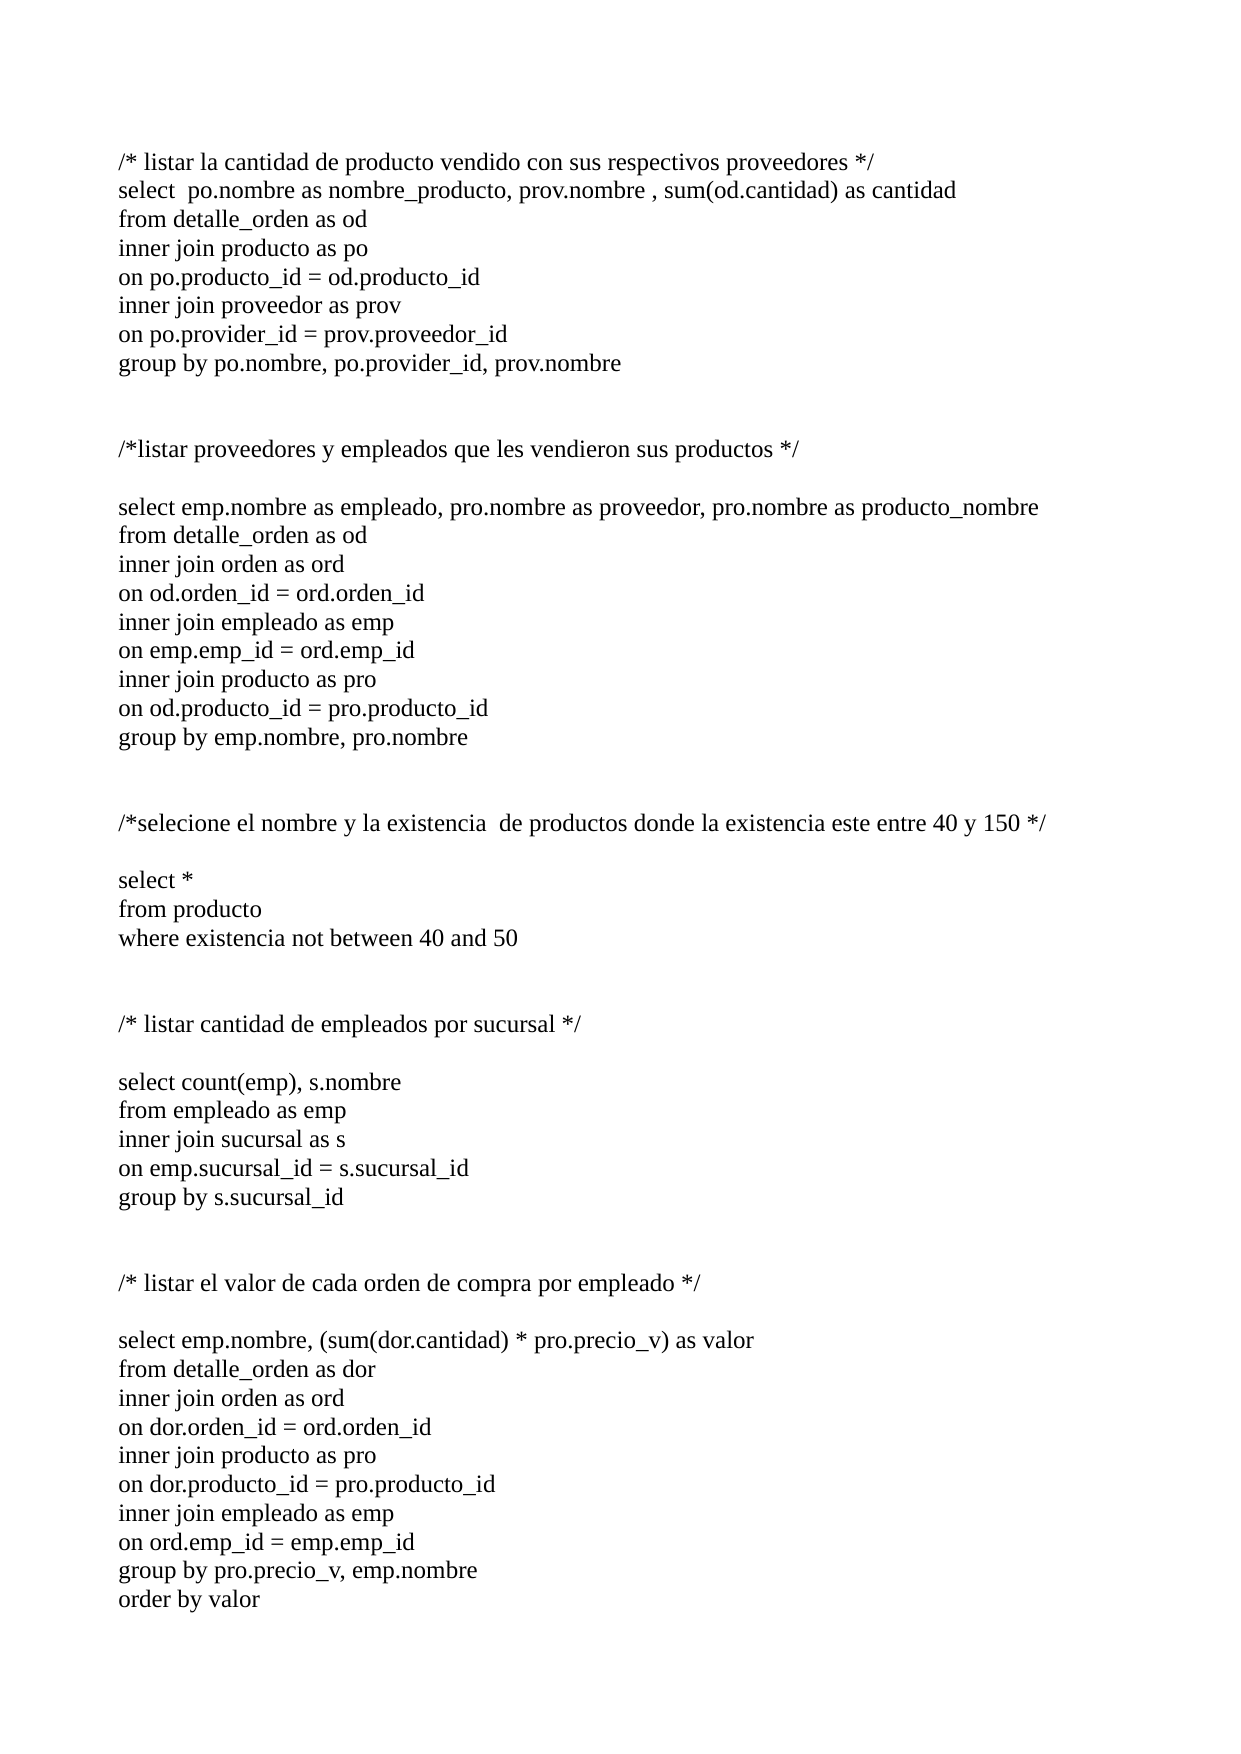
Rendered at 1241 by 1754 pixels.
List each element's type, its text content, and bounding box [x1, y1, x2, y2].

text on od.orden_id = ord.orden_id [118, 578, 1122, 607]
text order by valor [118, 1584, 1122, 1613]
text on od.producto_id = pro.producto_id [118, 693, 1122, 722]
text on dor.producto_id = pro.producto_id [118, 1469, 1122, 1498]
text group by s.sucursal_id [118, 1182, 1122, 1211]
text from detalle_orden as od [118, 204, 1122, 233]
text on ord.emp_id = emp.emp_id [118, 1527, 1122, 1556]
text group by po.nombre, po.provider_id, prov.nombre [118, 348, 1122, 377]
text from detalle_orden as dor [118, 1354, 1122, 1383]
text inner join empleado as emp [118, 607, 1122, 636]
text inner join orden as ord [118, 1383, 1122, 1412]
text on emp.emp_id = ord.emp_id [118, 636, 1122, 664]
text inner join producto as pro [118, 664, 1122, 693]
text on emp.sucursal_id = s.sucursal_id [118, 1153, 1122, 1182]
text from detalle_orden as od [118, 521, 1122, 549]
text select emp.nombre as empleado, pro.nombre as proveedor, pro.nombre as producto_nombre [118, 492, 1122, 521]
text group by emp.nombre, pro.nombre [118, 722, 1122, 751]
text on po.provider_id = prov.proveedor_id [118, 319, 1122, 348]
text where existencia not between 40 and 50 [118, 923, 1122, 952]
text inner join producto as po [118, 233, 1122, 262]
text on po.producto_id = od.producto_id [118, 262, 1122, 291]
text inner join orden as ord [118, 549, 1122, 578]
text select * [118, 866, 1122, 894]
text on dor.orden_id = ord.orden_id [118, 1412, 1122, 1441]
text from empleado as emp [118, 1096, 1122, 1124]
text /* listar cantidad de empleados por sucursal */ [118, 1009, 1122, 1038]
text group by pro.precio_v, emp.nombre [118, 1556, 1122, 1584]
text inner join proveedor as prov [118, 291, 1122, 319]
text /*listar proveedores y empleados que les vendieron sus productos */ [118, 434, 1122, 463]
text inner join sucursal as s [118, 1124, 1122, 1153]
text select count(emp), s.nombre [118, 1067, 1122, 1096]
text from producto [118, 894, 1122, 923]
text /* listar la cantidad de producto vendido con sus respectivos proveedores */ [118, 147, 1122, 176]
text select po.nombre as nombre_producto, prov.nombre , sum(od.cantidad) as cantidad [118, 176, 1122, 204]
text inner join producto as pro [118, 1441, 1122, 1469]
text inner join empleado as emp [118, 1498, 1122, 1527]
text /* listar el valor de cada orden de compra por empleado */ [118, 1268, 1122, 1297]
text select emp.nombre, (sum(dor.cantidad) * pro.precio_v) as valor [118, 1326, 1122, 1354]
text /*selecione el nombre y la existencia de productos donde la existencia este entre 40 y 150 */ [118, 808, 1122, 837]
